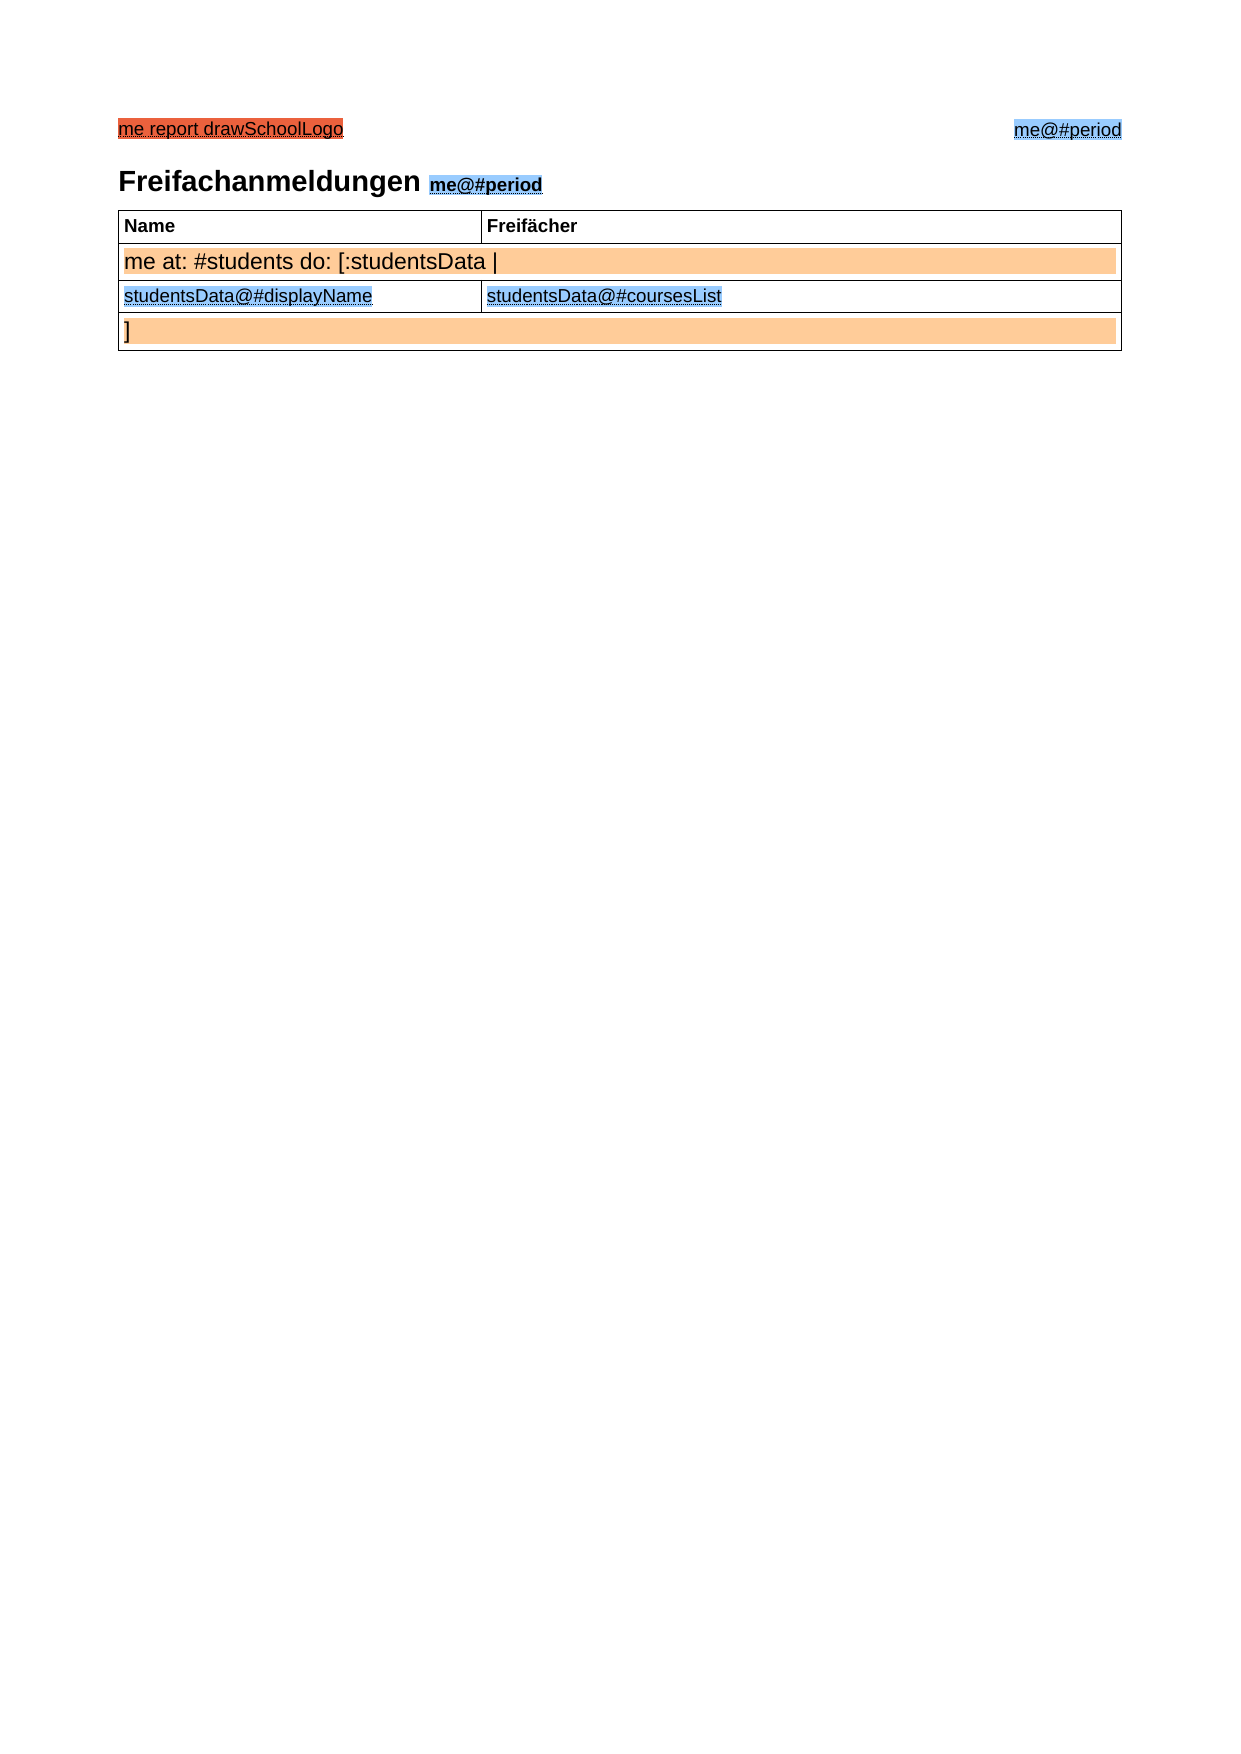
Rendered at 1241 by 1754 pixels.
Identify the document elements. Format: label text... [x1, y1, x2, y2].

table_header me report drawSchoolLogo [118, 118, 680, 140]
table_cell me at: #students do: [:studentsData | [119, 244, 1121, 280]
table_header me@#period [680, 118, 1121, 140]
table_cell ] [119, 313, 1121, 349]
table_header Name [119, 211, 481, 243]
table_cell studentsData@#coursesList [482, 281, 1121, 312]
table_cell studentsData@#displayName [119, 281, 481, 312]
subtitle Freifachanmeldungen me@#period [118, 165, 1122, 198]
table_header Freifächer [482, 211, 1121, 243]
